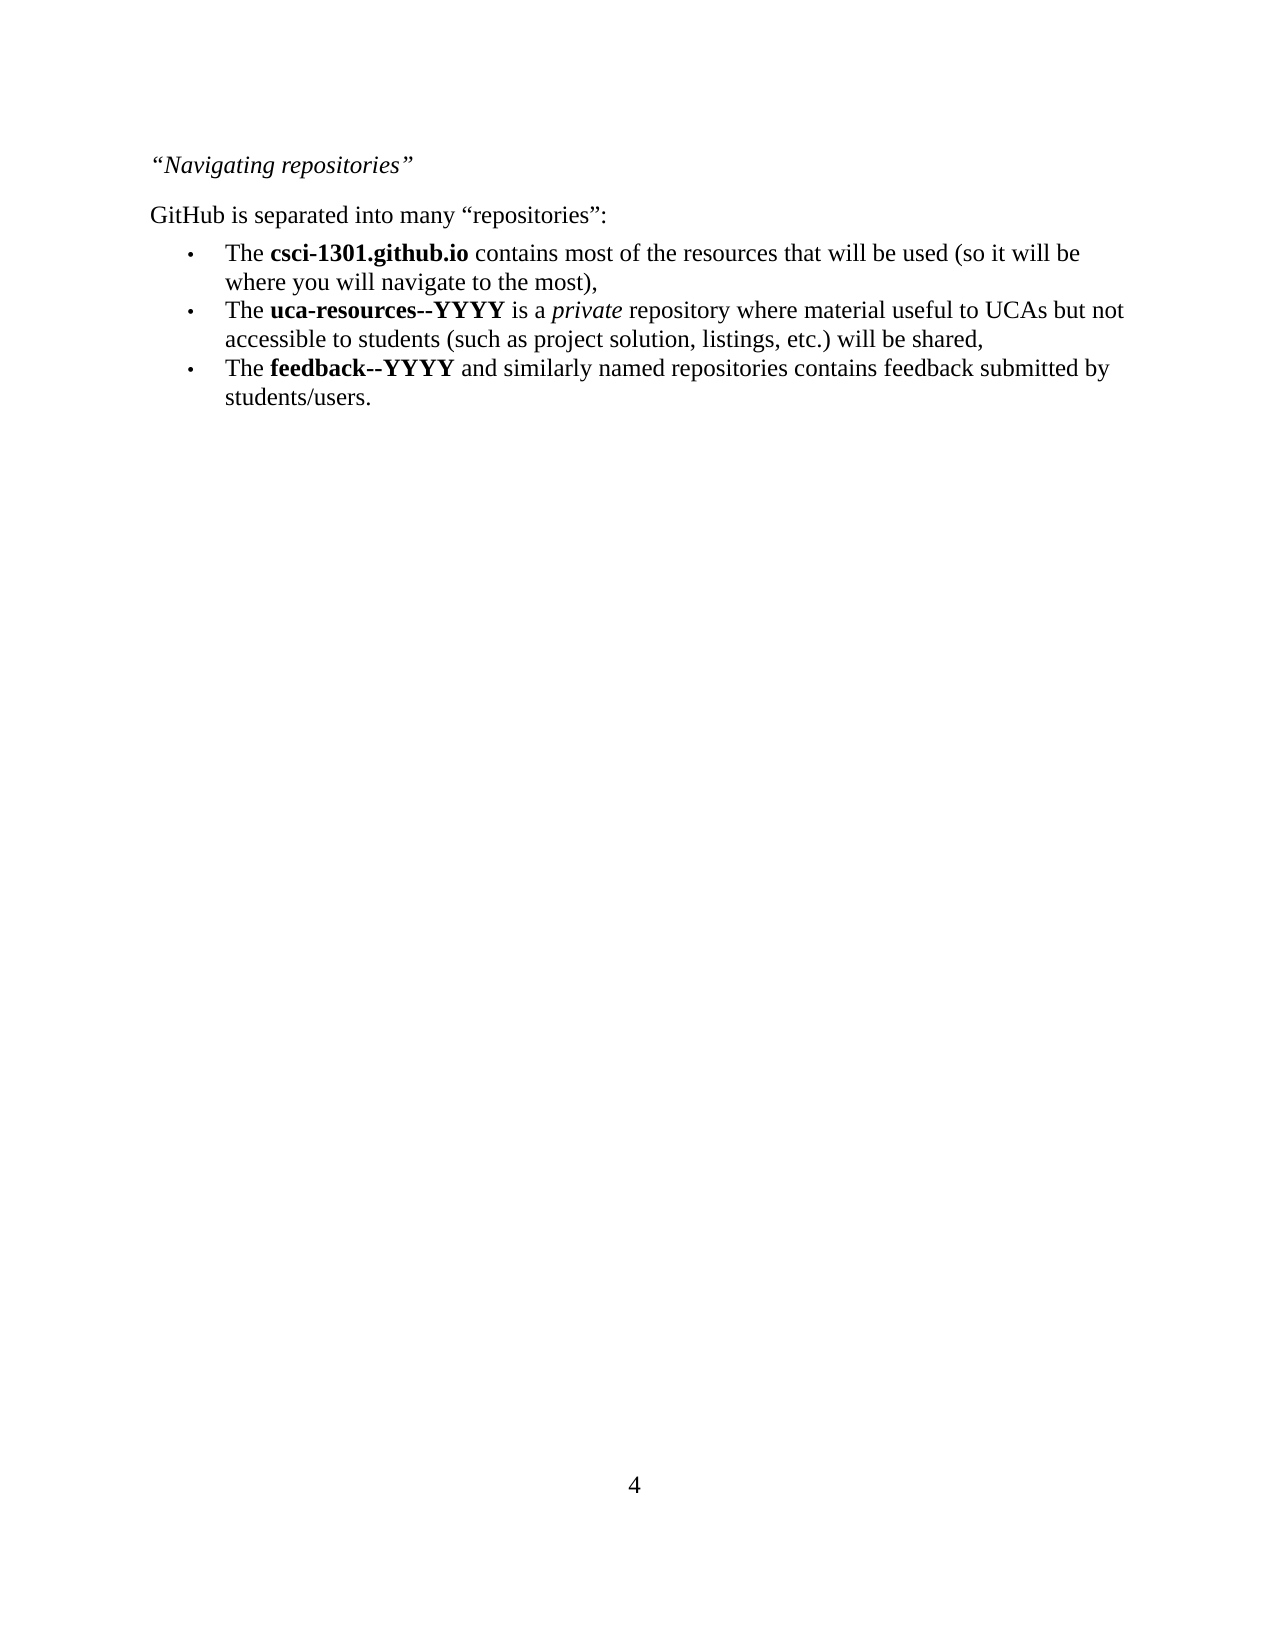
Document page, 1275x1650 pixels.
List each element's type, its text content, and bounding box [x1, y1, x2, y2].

list The csci-1301.github.io contains most of the resources that will be used (so it will be where you will navigate to the most), [187, 238, 1125, 295]
text “Navigating repositories” [150, 150, 1125, 179]
list The feedback--YYYY and similarly named repositories contains feedback submitted by students/users. [187, 353, 1125, 410]
text GitHub is separated into many “repositories”: [150, 200, 1125, 229]
list The uca-resources--YYYY is a private repository where material useful to UCAs but not accessible to students (such as project solution, listings, etc.) will be shared, [187, 295, 1125, 353]
